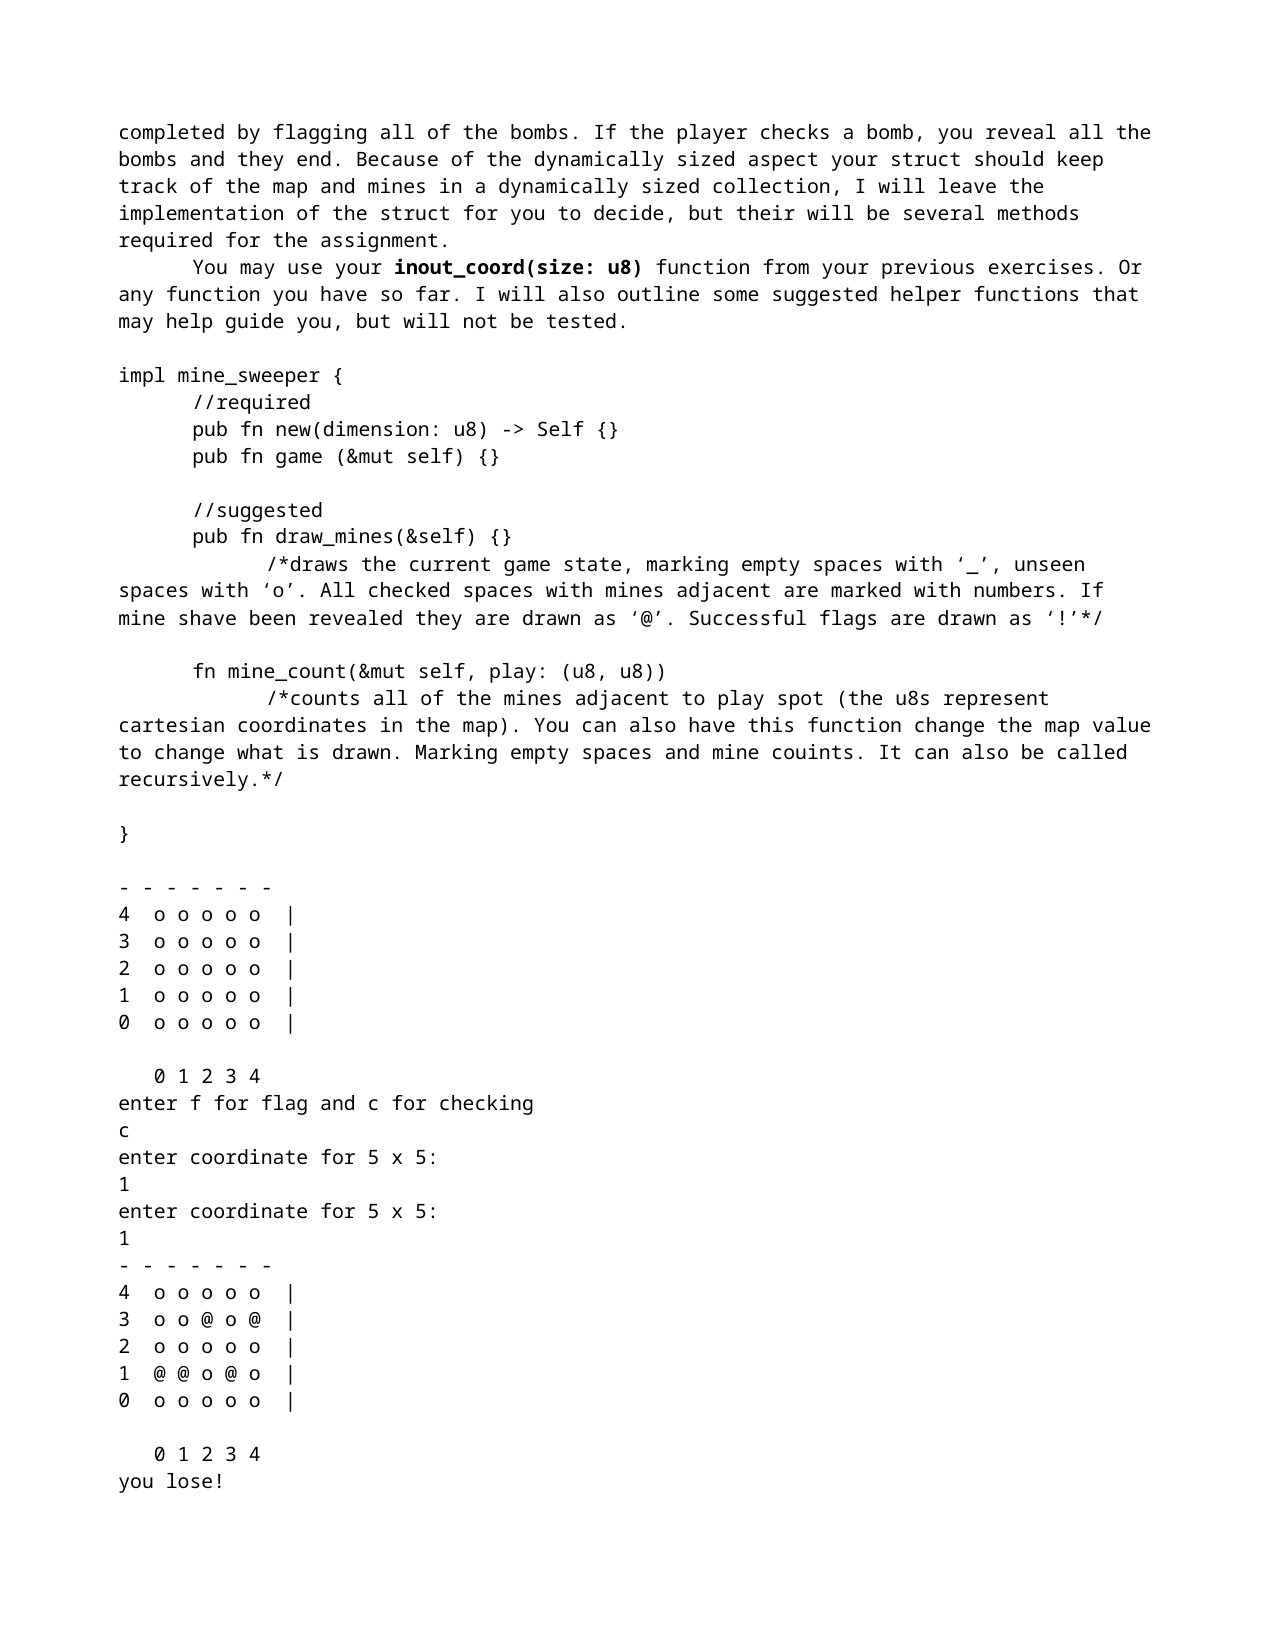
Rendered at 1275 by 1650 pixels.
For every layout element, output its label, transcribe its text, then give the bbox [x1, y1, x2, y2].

text 2 o o o o o | [118, 1332, 1157, 1359]
text 4 o o o o o | [118, 1278, 1157, 1305]
text 1 @ @ o @ o | [118, 1359, 1157, 1386]
text 0 o o o o o | [118, 1386, 1157, 1413]
text c [118, 1116, 1157, 1143]
text impl mine_sweeper { [118, 361, 1157, 388]
text 0 1 2 3 4 [118, 1440, 1157, 1467]
text 0 1 2 3 4 [118, 1062, 1157, 1089]
text pub fn game (&mut self) {} [118, 442, 1157, 469]
text pub fn new(dimension: u8) -> Self {} [118, 415, 1157, 442]
text //suggested [118, 496, 1157, 523]
text 1 [118, 1224, 1157, 1251]
text enter f for flag and c for checking [118, 1089, 1157, 1116]
text You may use your inout_coord(size: u8) function from your previous exercises. Or any function you have so far. I will also outline some suggested helper functions that may help guide you, but will not be tested. [118, 253, 1157, 334]
text pub fn draw_mines(&self) {} [118, 523, 1157, 550]
text 3 o o @ o @ | [118, 1305, 1157, 1332]
text you lose! [118, 1467, 1157, 1494]
text - - - - - - - [118, 1251, 1157, 1278]
text 0 o o o o o | [118, 1008, 1157, 1035]
text /*draws the current game state, marking empty spaces with ‘_’, unseen spaces with ‘o’. All checked spaces with mines adjacent are marked with numbers. If mine shave been revealed they are drawn as ‘@’. Successful flags are drawn as ‘!’*/ [118, 550, 1157, 631]
text 1 [118, 1170, 1157, 1197]
text } [118, 819, 1157, 847]
text fn mine_count(&mut self, play: (u8, u8)) [118, 658, 1157, 685]
text enter coordinate for 5 x 5: [118, 1197, 1157, 1224]
text - - - - - - - [118, 873, 1157, 901]
text 1 o o o o o | [118, 981, 1157, 1008]
text enter coordinate for 5 x 5: [118, 1143, 1157, 1170]
text 2 o o o o o | [118, 954, 1157, 981]
text 4 o o o o o | [118, 901, 1157, 927]
text 3 o o o o o | [118, 927, 1157, 954]
text completed by flagging all of the bombs. If the player checks a bomb, you reveal all the bombs and they end. Because of the dynamically sized aspect your struct should keep track of the map and mines in a dynamically sized collection, I will leave the implementation of the struct for you to decide, but their will be several methods required for the assignment. [118, 118, 1157, 253]
text /*counts all of the mines adjacent to play spot (the u8s represent cartesian coordinates in the map). You can also have this function change the map value to change what is drawn. Marking empty spaces and mine couints. It can also be called recursively.*/ [118, 685, 1157, 793]
text //required [118, 388, 1157, 415]
